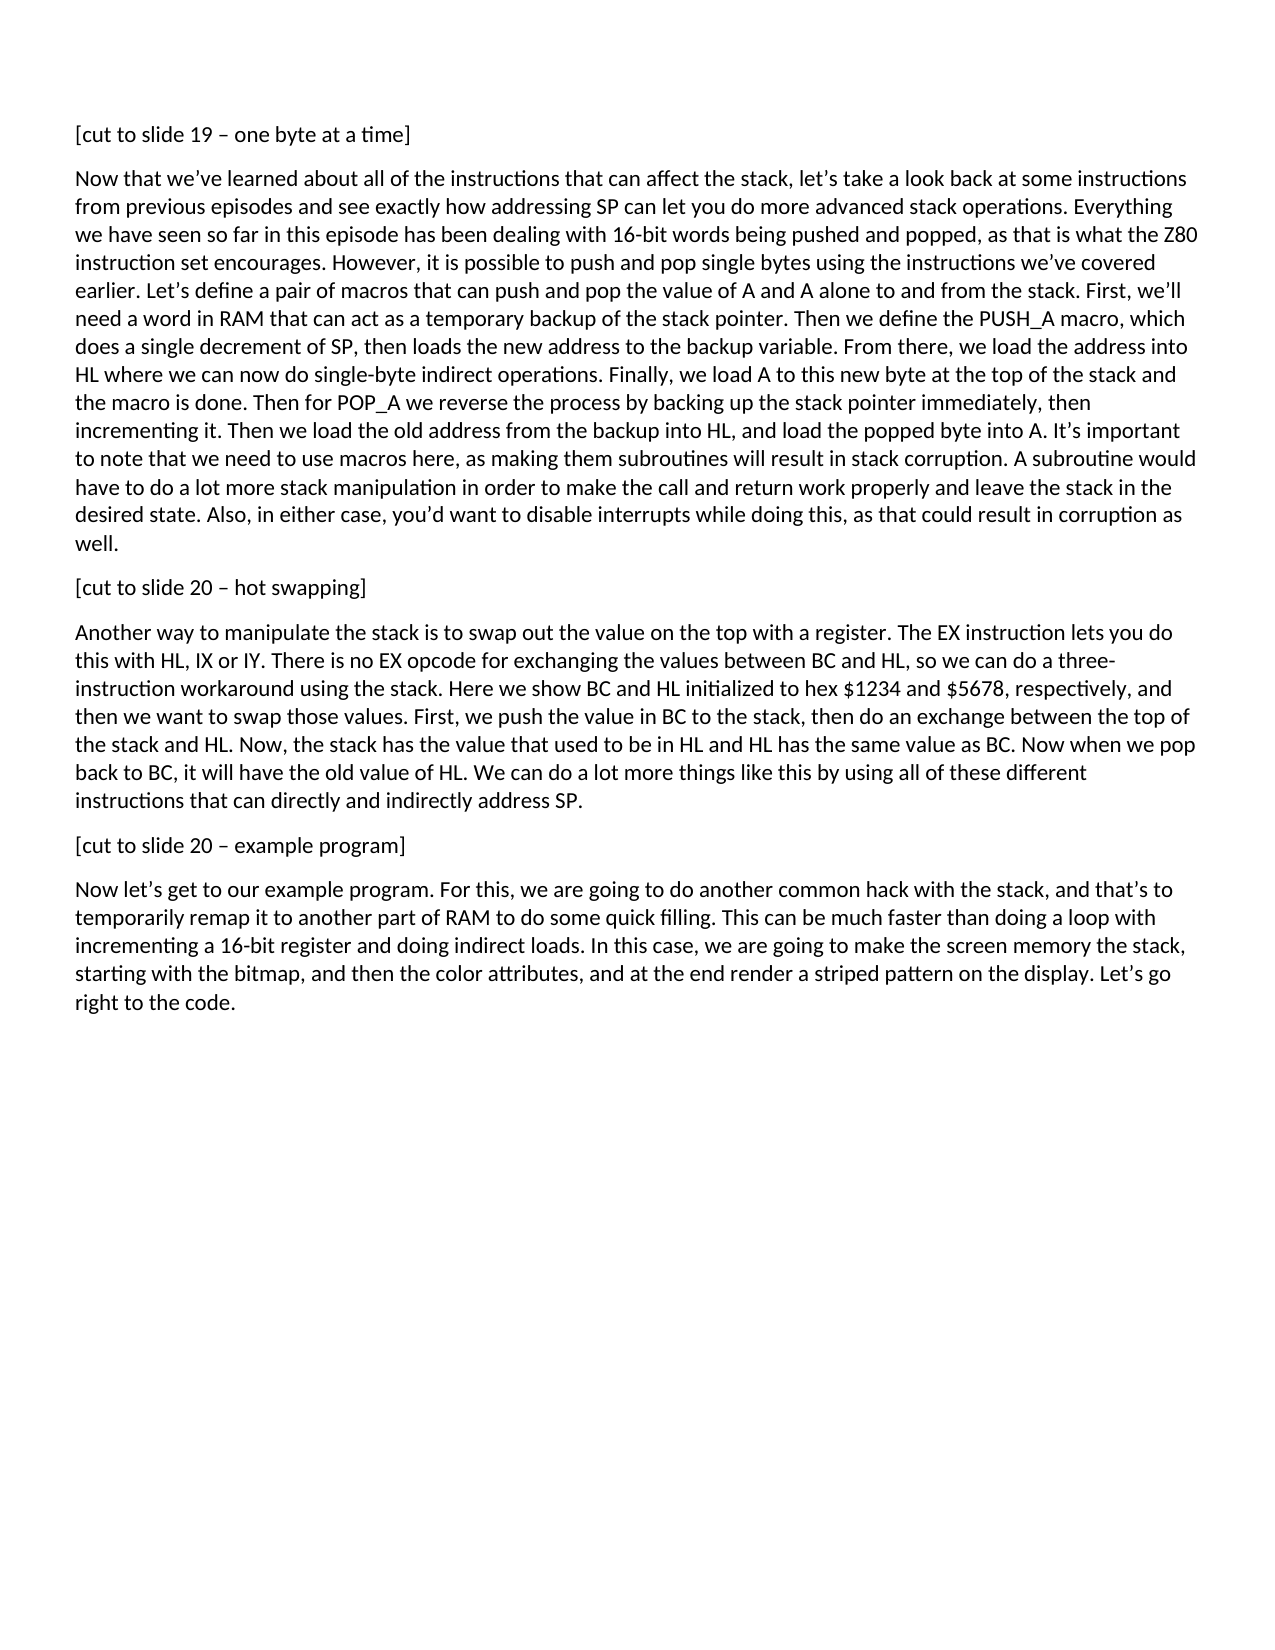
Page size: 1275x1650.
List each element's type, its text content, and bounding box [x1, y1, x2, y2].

text [cut to slide 19 – one byte at a time] [75, 120, 1200, 148]
text [cut to slide 20 – hot swapping] [75, 573, 1200, 601]
text Now let’s get to our example program. For this, we are going to do another common hack with the stack, and that’s to temporarily remap it to another part of RAM to do some quick filling. This can be much faster than doing a loop with incrementing a 16-bit register and doing indirect loads. In this case, we are going to make the screen memory the stack, starting with the bitmap, and then the color attributes, and at the end render a striped pattern on the display. Let’s go right to the code. [75, 876, 1200, 1016]
text Now that we’ve learned about all of the instructions that can affect the stack, let’s take a look back at some instructions from previous episodes and see exactly how addressing SP can let you do more advanced stack operations. Everything we have seen so far in this episode has been dealing with 16-bit words being pushed and popped, as that is what the Z80 instruction set encourages. However, it is possible to push and pop single bytes using the instructions we’ve covered earlier. Let’s define a pair of macros that can push and pop the value of A and A alone to and from the stack. First, we’ll need a word in RAM that can act as a temporary backup of the stack pointer. Then we define the PUSH_A macro, which does a single decrement of SP, then loads the new address to the backup variable. From there, we load the address into HL where we can now do single-byte indirect operations. Finally, we load A to this new byte at the top of the stack and the macro is done. Then for POP_A we reverse the process by backing up the stack pointer immediately, then incrementing it. Then we load the old address from the backup into HL, and load the popped byte into A. It’s important to note that we need to use macros here, as making them subroutines will result in stack corruption. A subroutine would have to do a lot more stack manipulation in order to make the call and return work properly and leave the stack in the desired state. Also, in either case, you’d want to disable interrupts while doing this, as that could result in corruption as well. [75, 164, 1200, 557]
text Another way to manipulate the stack is to swap out the value on the top with a register. The EX instruction lets you do this with HL, IX or IY. There is no EX opcode for exchanging the values between BC and HL, so we can do a three-instruction workaround using the stack. Here we show BC and HL initialized to hex $1234 and $5678, respectively, and then we want to swap those values. First, we push the value in BC to the stack, then do an exchange between the top of the stack and HL. Now, the stack has the value that used to be in HL and HL has the same value as BC. Now when we pop back to BC, it will have the old value of HL. We can do a lot more things like this by using all of these different instructions that can directly and indirectly address SP. [75, 618, 1200, 814]
text [cut to slide 20 – example program] [75, 831, 1200, 859]
